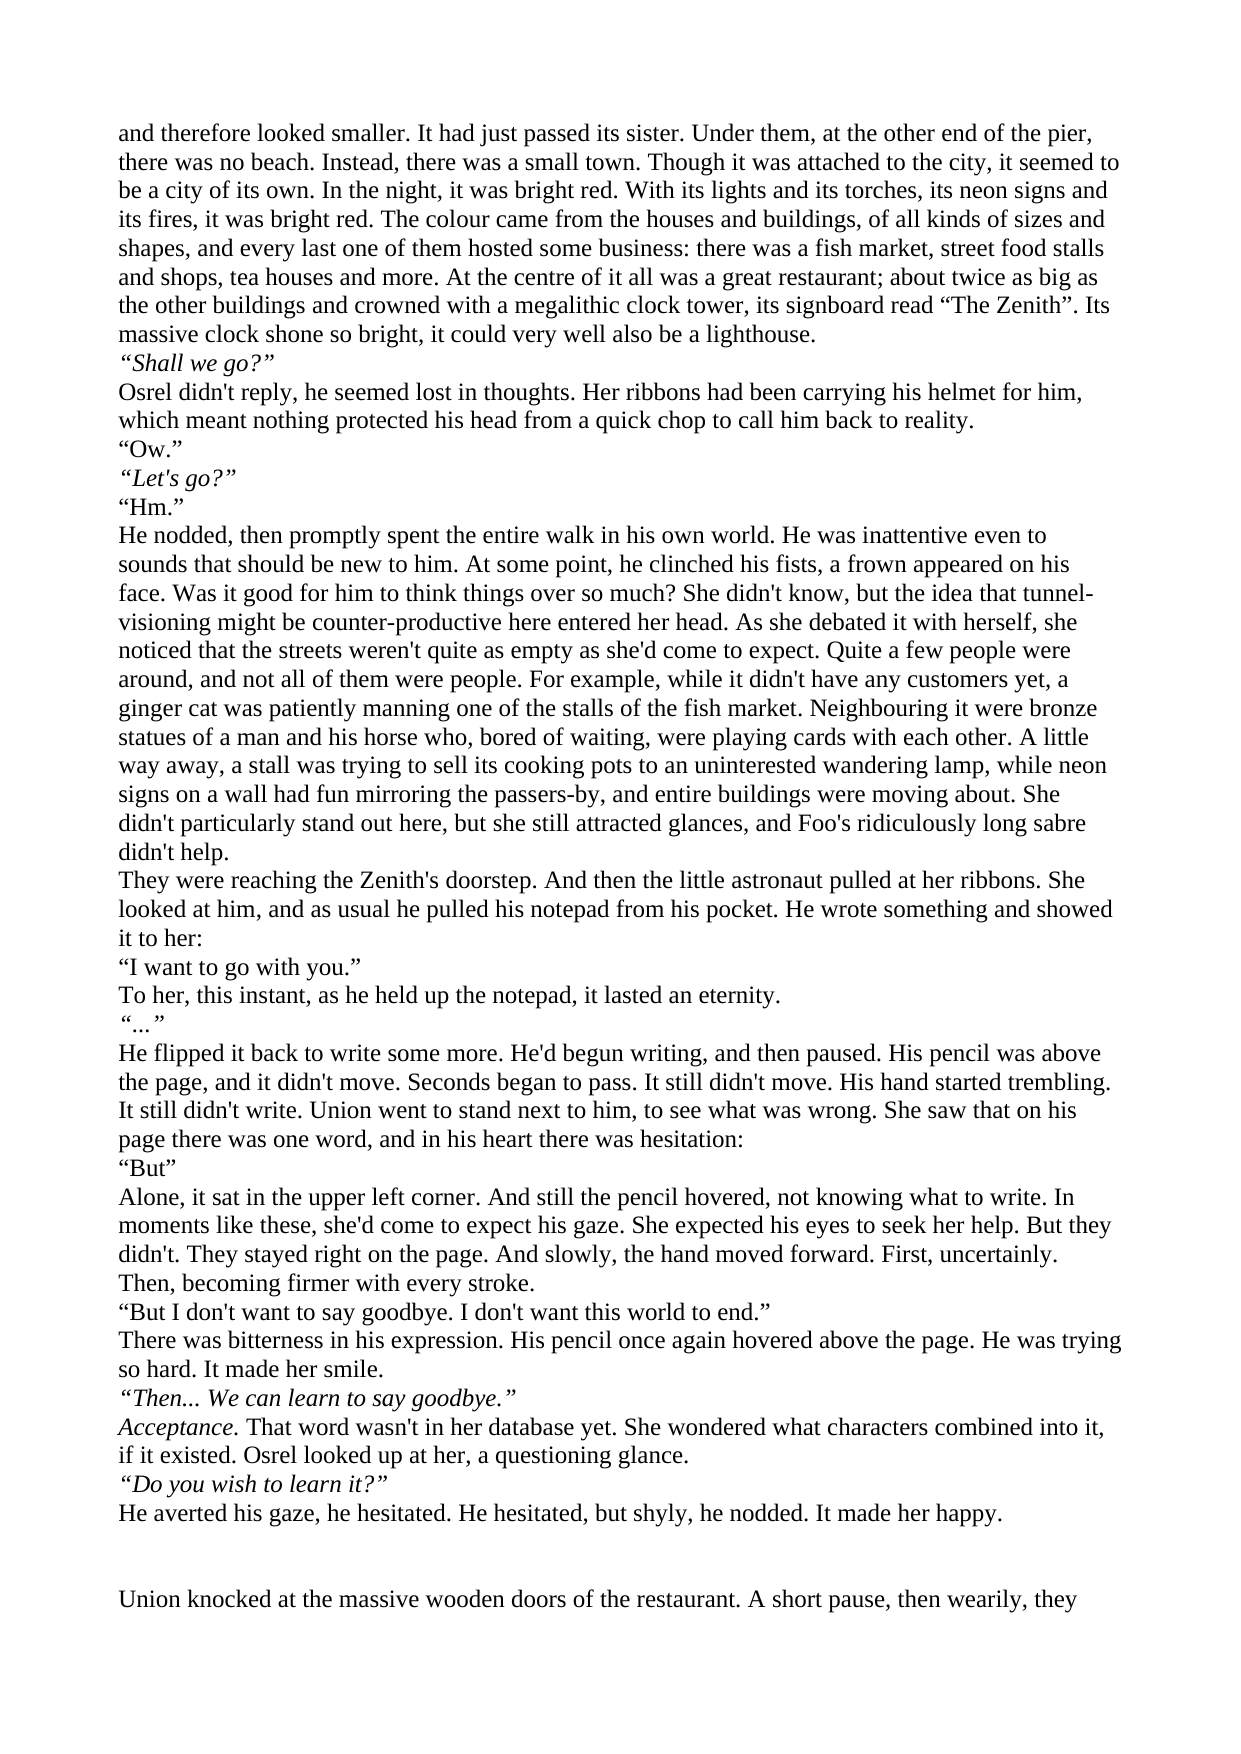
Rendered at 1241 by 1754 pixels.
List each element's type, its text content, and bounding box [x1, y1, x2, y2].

text “But” [118, 1153, 1122, 1182]
text They were reaching the Zenith's doorstep. And then the little astronaut pulled at her ribbons. She looked at him, and as usual he pulled his notepad from his pocket. He wrote something and showed it to her: [118, 866, 1122, 952]
text “Then... We can learn to say goodbye.” [118, 1383, 1122, 1412]
text He flipped it back to write some more. He'd begun writing, and then paused. His pencil was above the page, and it didn't move. Seconds began to pass. It still didn't move. His hand started trembling. It still didn't write. Union went to stand next to him, to see what was wrong. She saw that on his page there was one word, and in his heart there was hesitation: [118, 1038, 1122, 1153]
text “Let's go?” [118, 463, 1122, 492]
text “But I don't want to say goodbye. I don't want this world to end.” [118, 1297, 1122, 1326]
text Acceptance. That word wasn't in her database yet. She wondered what characters combined into it, if it existed. Osrel looked up at her, a questioning glance. [118, 1412, 1122, 1469]
text “Shall we go?” [118, 348, 1122, 377]
text “I want to go with you.” [118, 952, 1122, 981]
text Osrel didn't reply, he seemed lost in thoughts. Her ribbons had been carrying his helmet for him, which meant nothing protected his head from a quick chop to call him back to reality. [118, 377, 1122, 434]
text There was bitterness in his expression. His pencil once again hovered above the page. He was trying so hard. It made her smile. [118, 1326, 1122, 1383]
text “Ow.” [118, 434, 1122, 463]
text He nodded, then promptly spent the entire walk in his own world. He was inattentive even to sounds that should be new to him. At some point, he clinched his fists, a frown appeared on his face. Was it good for him to think things over so much? She didn't know, but the idea that tunnel-visioning might be counter-productive here entered her head. As she debated it with herself, she noticed that the streets weren't quite as empty as she'd come to expect. Quite a few people were around, and not all of them were people. For example, while it didn't have any customers yet, a ginger cat was patiently manning one of the stalls of the fish market. Neighbouring it were bronze statues of a man and his horse who, bored of waiting, were playing cards with each other. A little way away, a stall was trying to sell its cooking pots to an uninterested wandering lamp, while neon signs on a wall had fun mirroring the passers-by, and entire buildings were moving about. She didn't particularly stand out here, but she still attracted glances, and Foo's ridiculously long sabre didn't help. [118, 521, 1122, 866]
text “Do you wish to learn it?” [118, 1469, 1122, 1498]
text “...” [118, 1009, 1122, 1038]
text Alone, it sat in the upper left corner. And still the pencil hovered, not knowing what to write. In moments like these, she'd come to expect his gaze. She expected his eyes to seek her help. But they didn't. They stayed right on the page. And slowly, the hand moved forward. First, uncertainly. Then, becoming firmer with every stroke. [118, 1182, 1122, 1297]
text and therefore looked smaller. It had just passed its sister. Under them, at the other end of the pier, there was no beach. Instead, there was a small town. Though it was attached to the city, it seemed to be a city of its own. In the night, it was bright red. With its lights and its torches, its neon signs and its fires, it was bright red. The colour came from the houses and buildings, of all kinds of sizes and shapes, and every last one of them hosted some business: there was a fish market, street food stalls and shops, tea houses and more. At the centre of it all was a great restaurant; about twice as big as the other buildings and crowned with a megalithic clock tower, its signboard read “The Zenith”. Its massive clock shone so bright, it could very well also be a lighthouse. [118, 118, 1122, 348]
text “Hm.” [118, 492, 1122, 521]
text He averted his gaze, he hesitated. He hesitated, but shyly, he nodded. It made her happy. [118, 1498, 1122, 1527]
text To her, this instant, as he held up the notepad, it lasted an eternity. [118, 981, 1122, 1009]
text Union knocked at the massive wooden doors of the restaurant. A short pause, then wearily, they [118, 1584, 1122, 1613]
